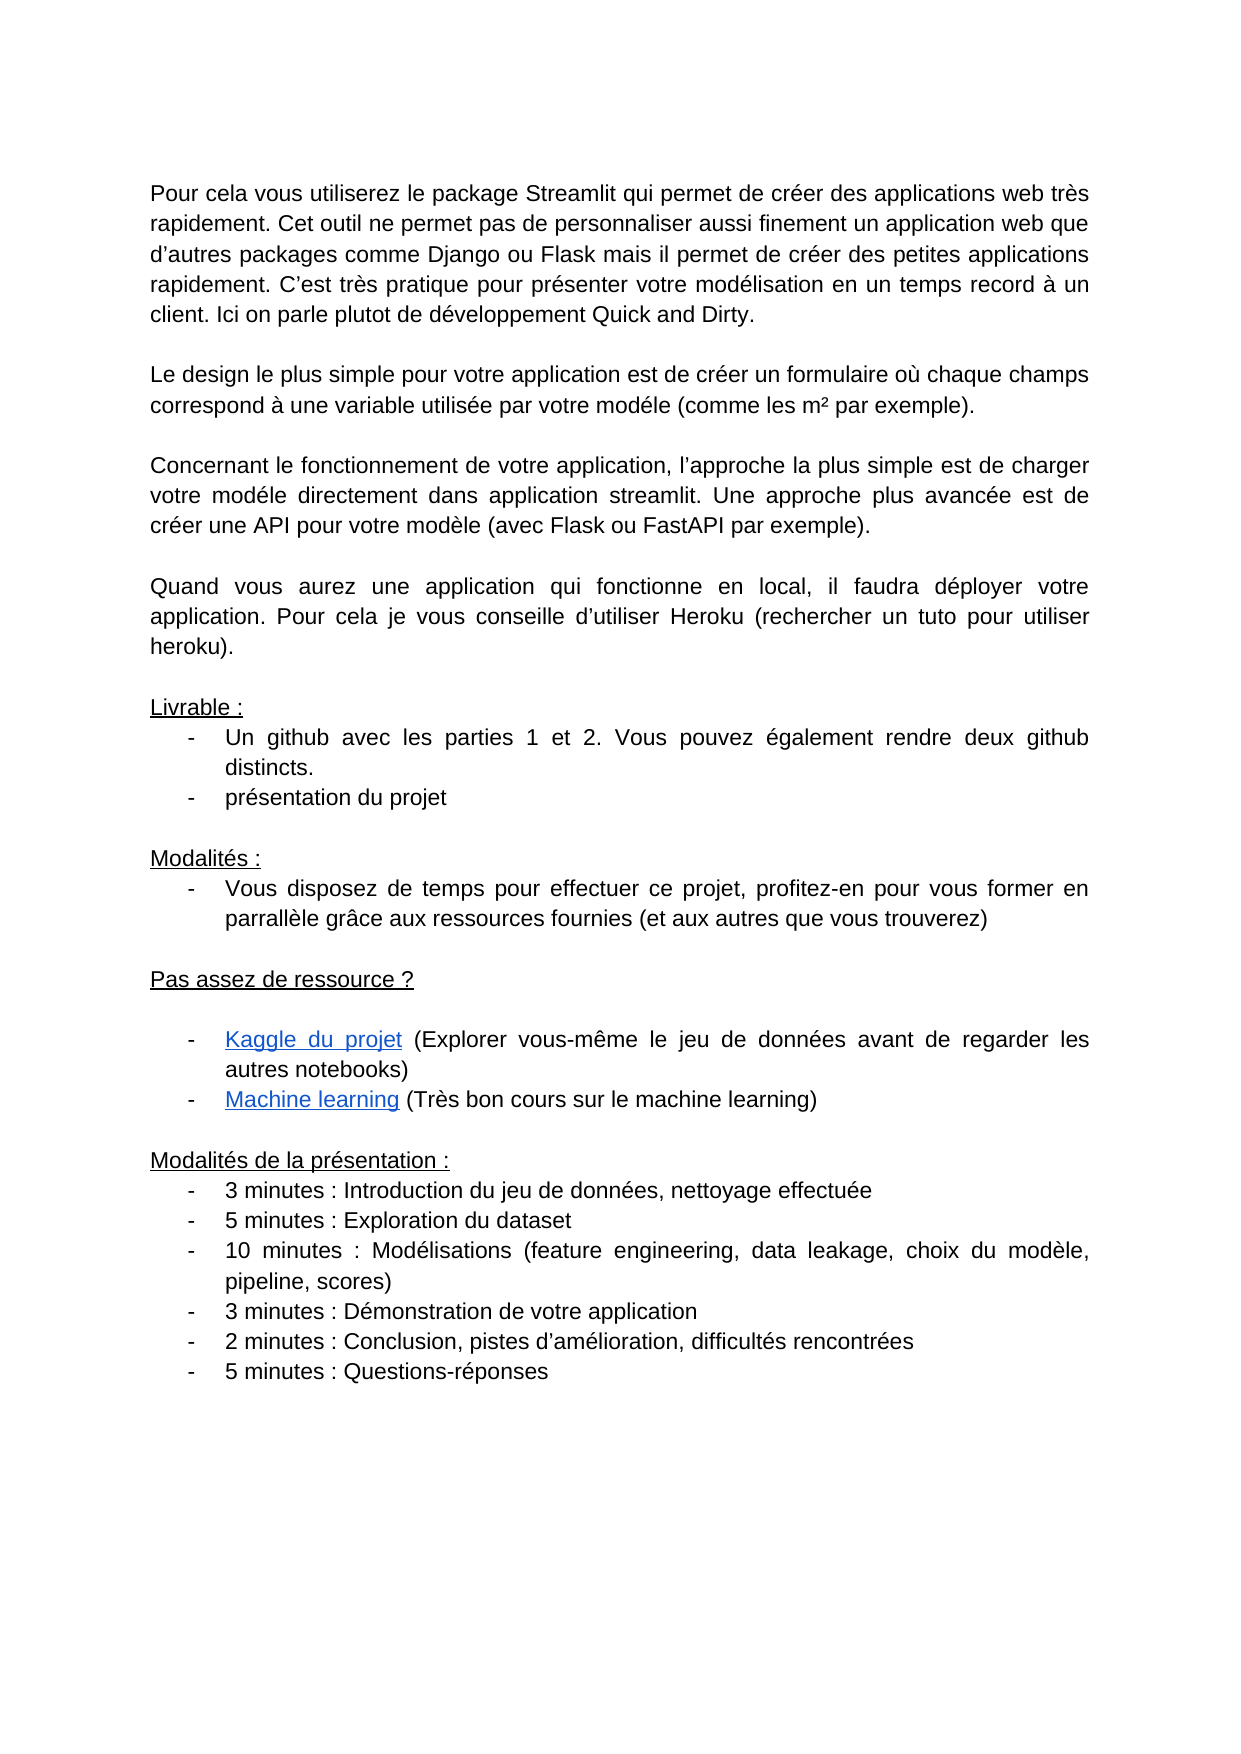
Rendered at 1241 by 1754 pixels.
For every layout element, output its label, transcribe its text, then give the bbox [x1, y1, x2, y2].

list présentation du projet [187, 784, 1090, 811]
list Kaggle du projet (Explorer vous-même le jeu de données avant de regarder les autres notebooks) [187, 1026, 1090, 1083]
list 5 minutes : Exploration du dataset [187, 1207, 1090, 1234]
text Livrable : [150, 694, 1090, 720]
list 3 minutes : Introduction du jeu de données, nettoyage effectuée [187, 1177, 1090, 1203]
list 3 minutes : Démonstration de votre application [187, 1298, 1090, 1324]
list Vous disposez de temps pour effectuer ce projet, profitez-en pour vous former en parrallèle grâce aux ressources fournies (et aux autres que vous trouverez) [187, 875, 1090, 932]
text Le design le plus simple pour votre application est de créer un formulaire où chaque champs correspond à une variable utilisée par votre modéle (comme les m² par exemple). [150, 361, 1090, 418]
list Un github avec les parties 1 et 2. Vous pouvez également rendre deux github distincts. [187, 724, 1090, 781]
list 10 minutes : Modélisations (feature engineering, data leakage, choix du modèle, pipeline, scores) [187, 1237, 1090, 1294]
list 5 minutes : Questions-réponses [187, 1358, 1090, 1385]
list Machine learning (Très bon cours sur le machine learning) [187, 1086, 1090, 1113]
list 2 minutes : Conclusion, pistes d’amélioration, difficultés rencontrées [187, 1328, 1090, 1354]
text Modalités : [150, 845, 1090, 871]
text Quand vous aurez une application qui fonctionne en local, il faudra déployer votre application. Pour cela je vous conseille d’utiliser Heroku (rechercher un tuto pour utiliser heroku). [150, 573, 1090, 660]
text Concernant le fonctionnement de votre application, l’approche la plus simple est de charger votre modéle directement dans application streamlit. Une approche plus avancée est de créer une API pour votre modèle (avec Flask ou FastAPI par exemple). [150, 452, 1090, 539]
text Pas assez de ressource ? [150, 966, 1090, 992]
text Pour cela vous utiliserez le package Streamlit qui permet de créer des applications web très rapidement. Cet outil ne permet pas de personnaliser aussi finement un application web que d’autres packages comme Django ou Flask mais il permet de créer des petites applications rapidement. C’est très pratique pour présenter votre modélisation en un temps record à un client. Ici on parle plutot de développement Quick and Dirty. [150, 180, 1090, 327]
text Modalités de la présentation : [150, 1147, 1090, 1173]
